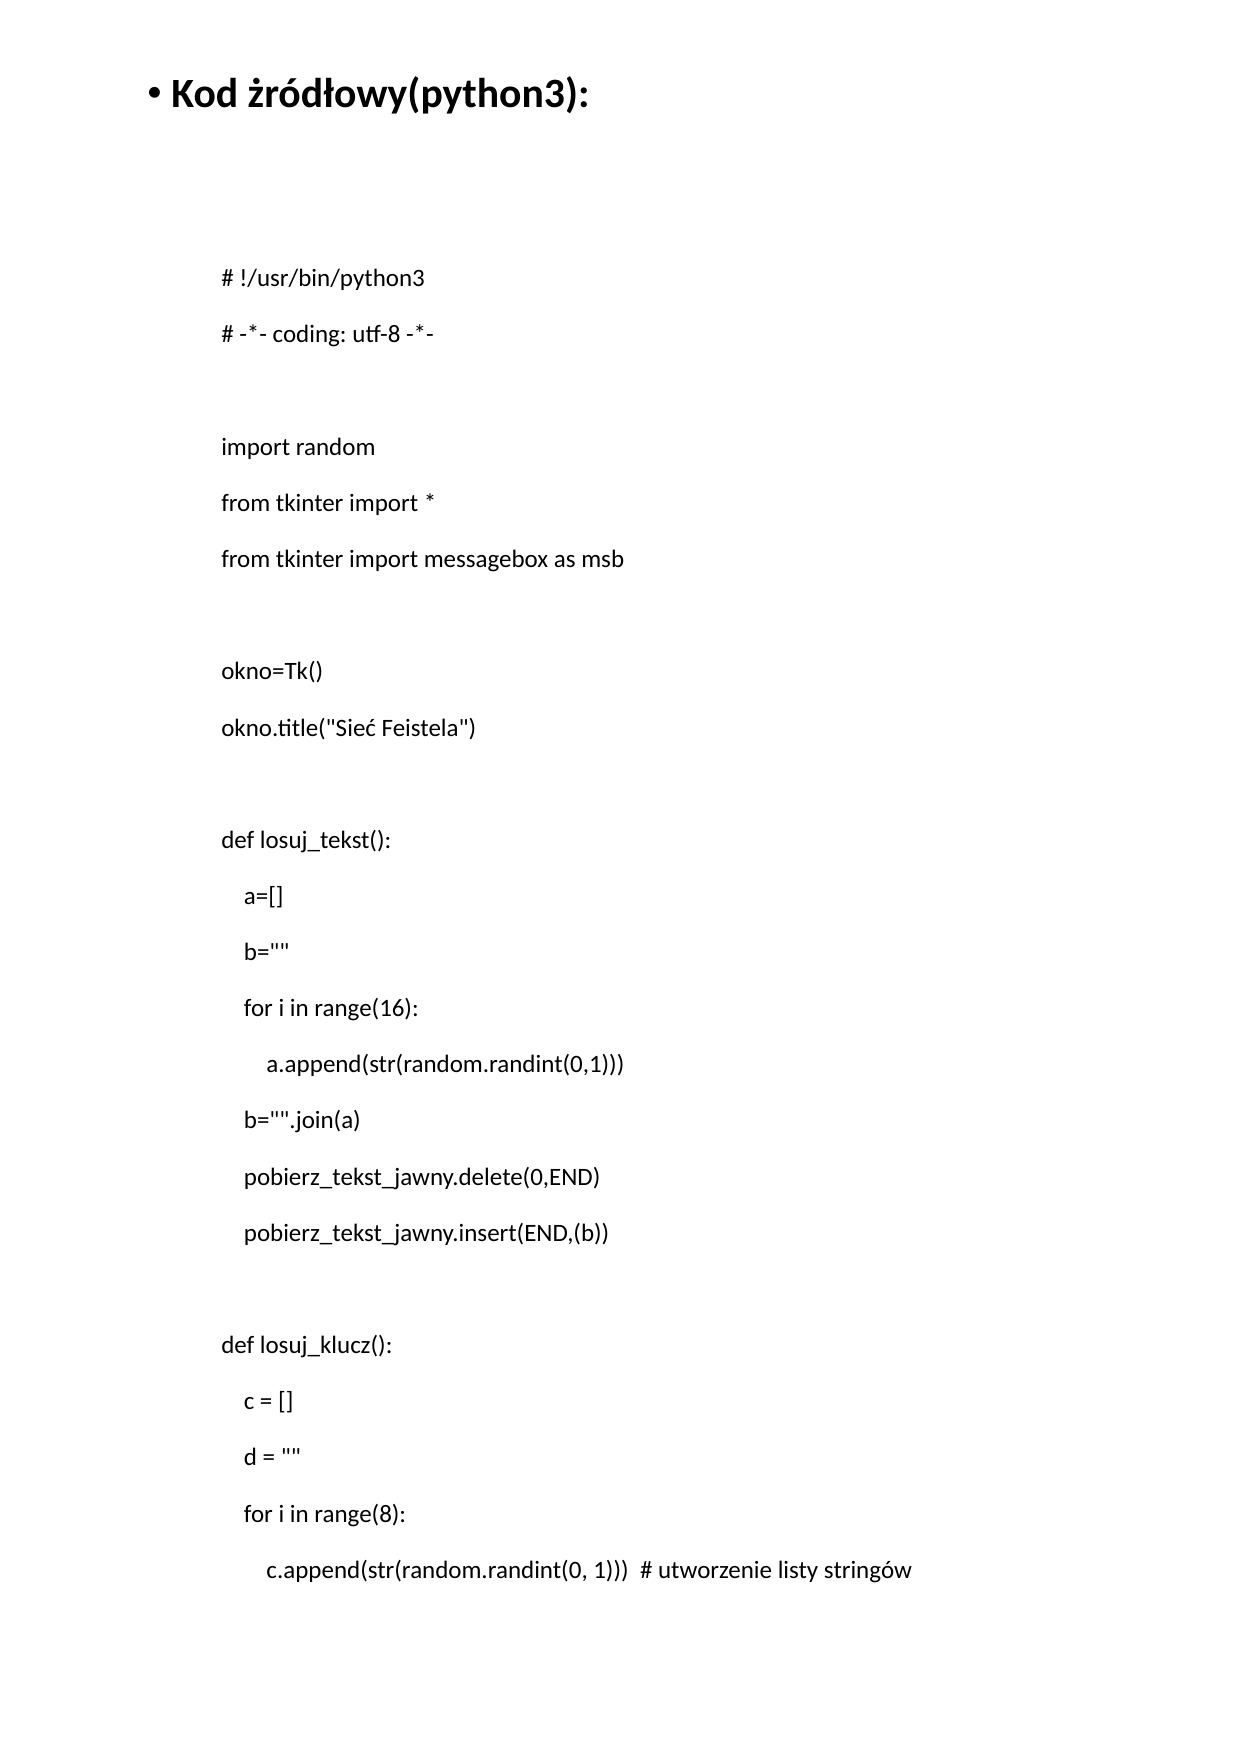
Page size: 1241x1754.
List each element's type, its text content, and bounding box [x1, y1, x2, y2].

text a.append(str(random.randint(0,1))) [221, 1048, 1101, 1079]
text b="".join(a) [221, 1105, 1101, 1135]
text a=[] [221, 880, 1101, 911]
text c.append(str(random.randint(0, 1))) # utworzenie listy stringów [221, 1554, 1101, 1584]
text okno=Tk() [221, 656, 1101, 686]
text pobierz_tekst_jawny.delete(0,END) [221, 1161, 1101, 1191]
text okno.title("Sieć Feistela") [221, 712, 1101, 742]
text d = "" [221, 1442, 1101, 1472]
text pobierz_tekst_jawny.insert(END,(b)) [221, 1217, 1101, 1247]
text from tkinter import * [221, 487, 1101, 518]
text def losuj_klucz(): [221, 1329, 1101, 1360]
text for i in range(16): [221, 992, 1101, 1023]
text # !/usr/bin/python3 [221, 262, 1101, 293]
text def losuj_tekst(): [221, 824, 1101, 854]
text import random [221, 431, 1101, 461]
text for i in range(8): [221, 1498, 1101, 1528]
text # -*- coding: utf-8 -*- [221, 319, 1101, 349]
text b="" [221, 936, 1101, 967]
subtitle Kod żródłowy(python3): [147, 67, 1101, 118]
text c = [] [221, 1385, 1101, 1416]
text from tkinter import messagebox as msb [221, 543, 1101, 574]
